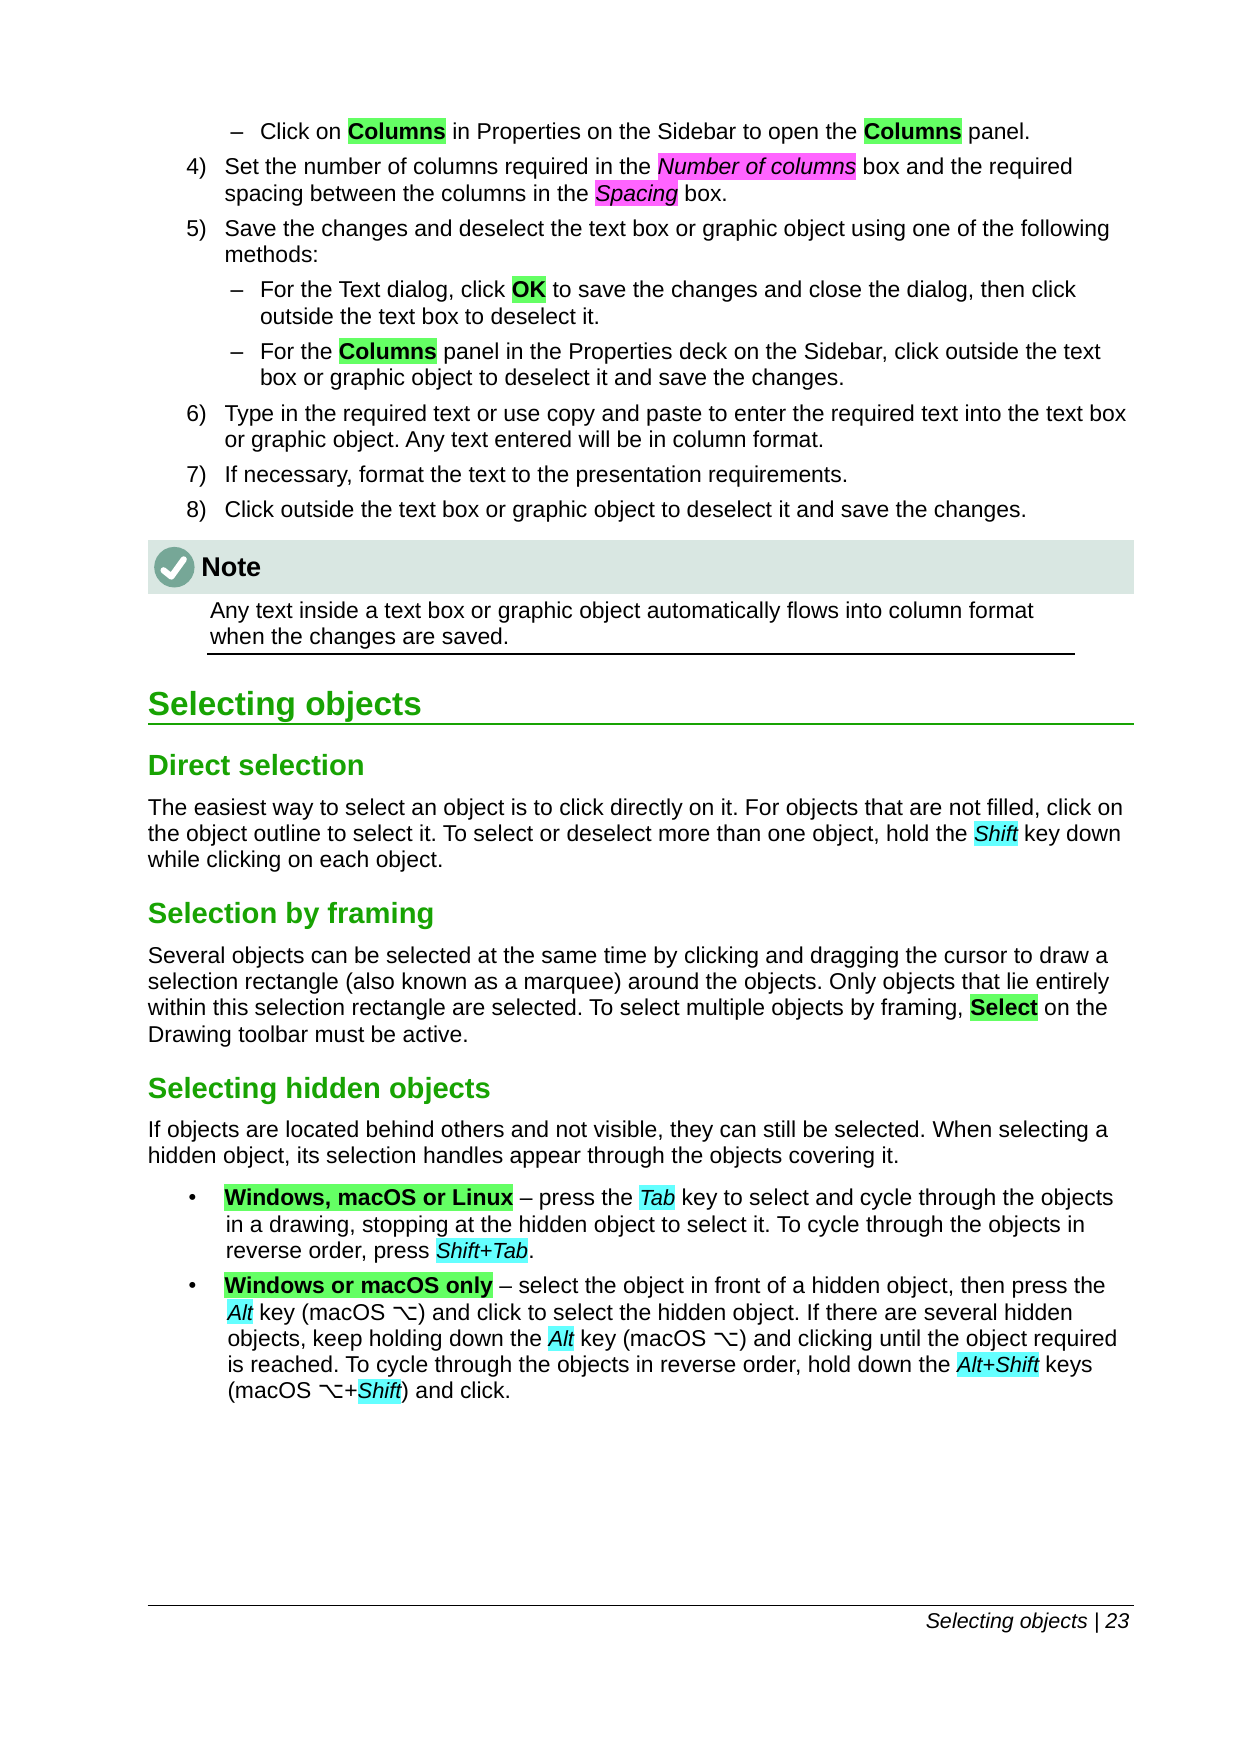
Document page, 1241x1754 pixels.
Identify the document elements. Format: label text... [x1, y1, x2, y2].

list Click on Columns in Properties on the Sidebar to open the Columns panel. [230, 118, 348, 144]
subtitle Selecting objects [148, 684, 1134, 723]
text Any text inside a text box or graphic object automatically flows into column format when the changes are saved. [207, 594, 1075, 653]
list Windows or macOS only – select the object in front of a hidden object, then press the Alt key (macOS ⌥) and click to select the hidden object. If there are several hidden objects, keep holding down the Alt key (macOS ⌥) and clicking until the object required is reached. To cycle through the objects in reverse order, hold down the Alt+Shift keys (macOS ⌥+Shift) and click. [185, 1269, 1134, 1407]
list Set the number of columns required in the Number of columns box and the required spacing between the columns in the Spacing box. [678, 153, 1134, 206]
list Save the changes and deselect the text box or graphic object using one of the following methods: [207, 215, 1134, 268]
subtitle Selection by framing [148, 896, 1134, 930]
list Type in the required text or use copy and paste to enter the required text into the text box or graphic object. Any text entered will be in column format. [207, 399, 1134, 452]
list Windows, macOS or Linux – press the Tab key to select and cycle through the objects in a drawing, stopping at the hidden object to select it. To cycle through the objects in reverse order, press Shift+Tab. [185, 1181, 1134, 1263]
list Click on Columns in Properties on the Sidebar to open the Columns panel. [446, 118, 864, 144]
subtitle Direct selection [148, 748, 1134, 782]
list For the Text dialog, click OK to save the changes and close the dialog, then click outside the text box to deselect it. [230, 276, 1134, 329]
list Set the number of columns required in the Number of columns box and the required spacing between the columns in the Spacing box. [207, 153, 658, 206]
subtitle Note [148, 540, 1134, 594]
list For the Columns panel in the Properties deck on the Sidebar, click outside the text box or graphic object to deselect it and save the changes. [230, 338, 1134, 391]
list If necessary, format the text to the presentation requirements. [207, 461, 1134, 487]
text Several objects can be selected at the same time by clicking and dragging the cursor to draw a selection rectangle (also known as a marquee) around the objects. Only objects that lie entirely within this selection rectangle are selected. To select multiple objects by framing, Select on the Drawing toolbar must be active. [148, 942, 1134, 1047]
text The easiest way to select an object is to click directly on it. For objects that are not filled, click on the object outline to select it. To select or deselect more than one object, hold the Shift key down while clicking on each object. [148, 794, 1134, 873]
list Click outside the text box or graphic object to deselect it and save the changes. [207, 496, 1134, 523]
list Click on Columns in Properties on the Sidebar to open the Columns panel. [962, 118, 1134, 144]
subtitle Selecting hidden objects [148, 1071, 1134, 1104]
list If objects are located behind others and not visible, they can still be selected. When selecting a hidden object, its selection handles appear through the objects covering it. [148, 1116, 1134, 1169]
